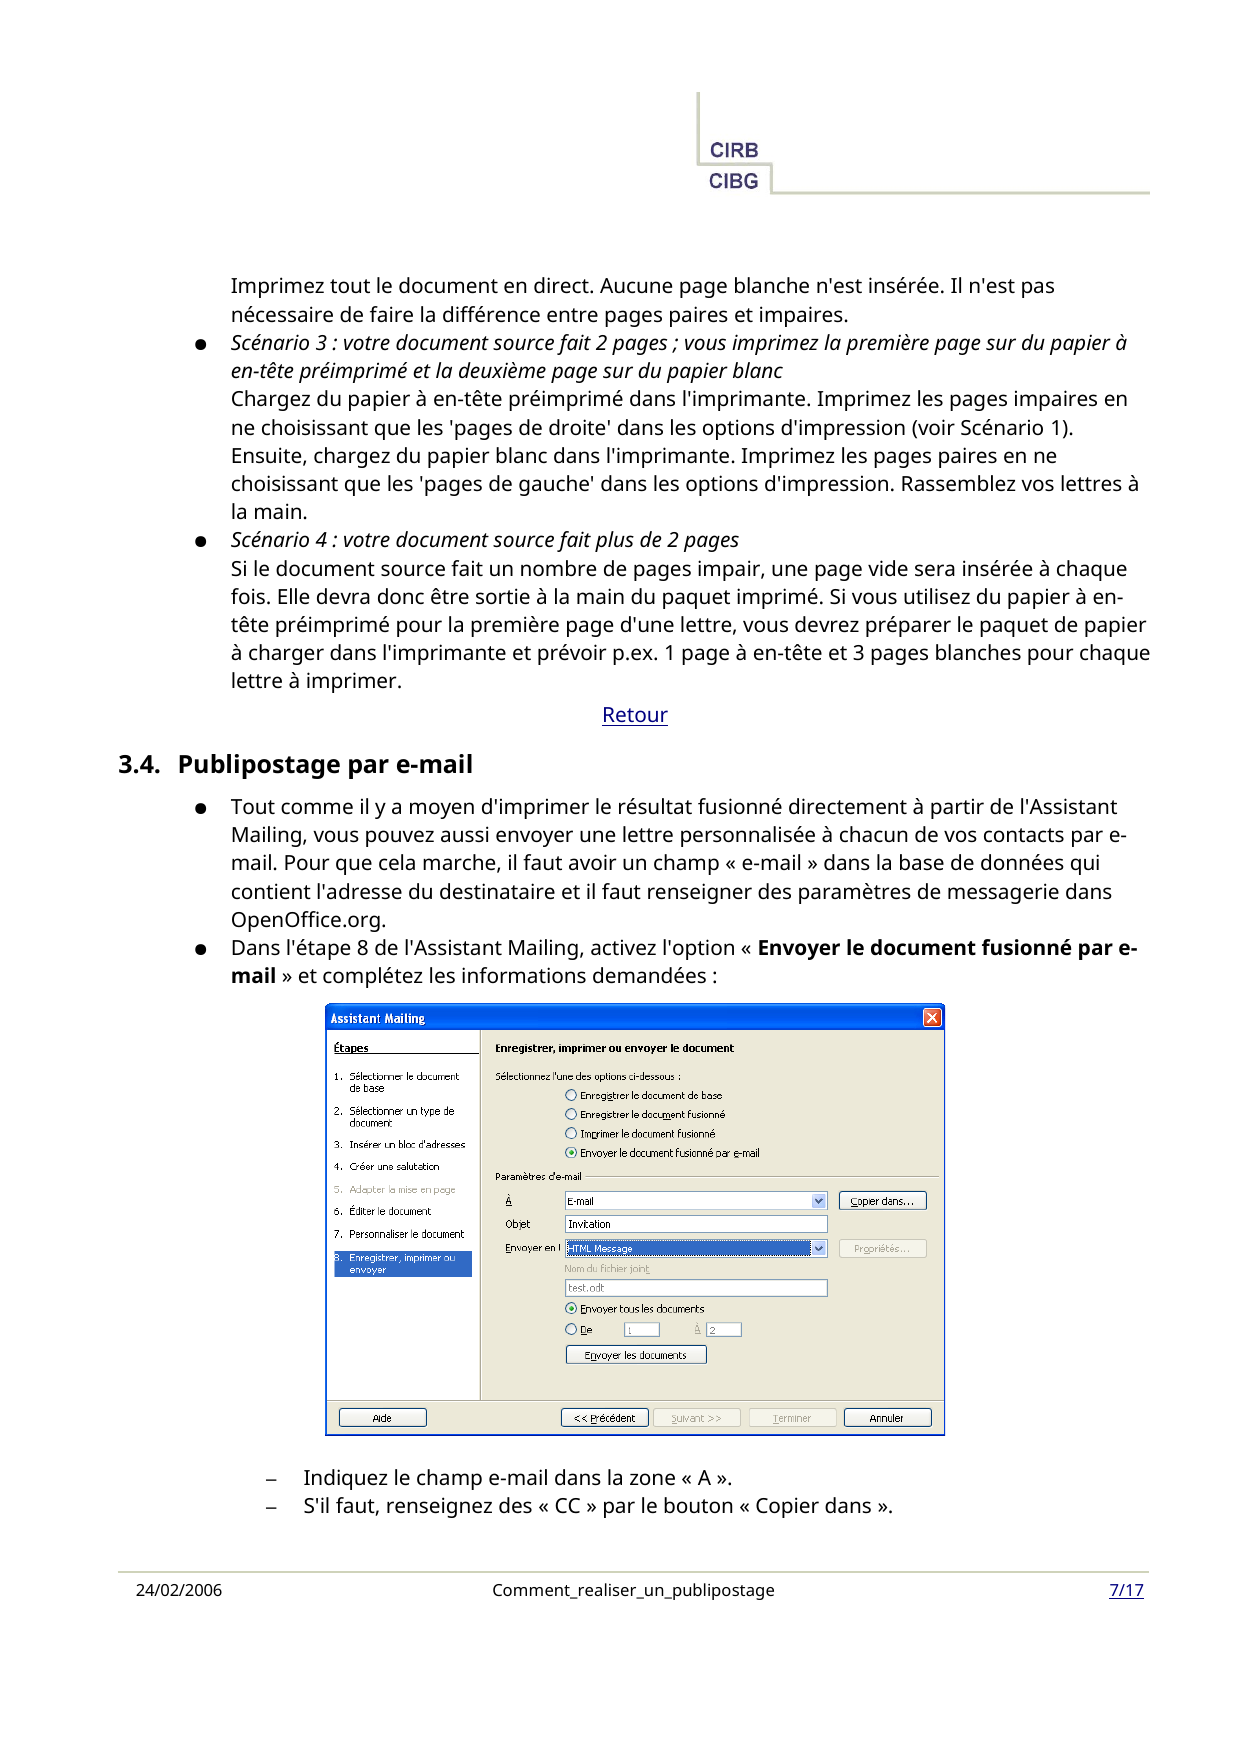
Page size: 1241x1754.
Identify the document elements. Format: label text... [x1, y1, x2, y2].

list Scénario 4 : votre document source fait plus de 2 pages [193, 526, 1152, 554]
list Scénario 3 : votre document source fait 2 pages ; vous imprimez la première page sur du papier à en-tête préimprimé et la deuxième page sur du papier blanc [193, 328, 1152, 384]
picture [609, 92, 1150, 214]
list S'il faut, renseignez des « CC » par le bouton « Copier dans ». [266, 1492, 1152, 1520]
picture [325, 1003, 946, 1436]
list Si le document source fait un nombre de pages impair, une page vide sera insérée à chaque fois. Elle devra donc être sortie à la main du paquet imprimé. Si vous utilisez du papier à en-tête préimprimé pour la première page d'une lettre, vous devrez préparer le paquet de papier à charger dans l'imprimante et prévoir p.ex. 1 page à en-tête et 3 pages blanches pour chaque lettre à imprimer. [193, 554, 1152, 695]
list Tout comme il y a moyen d'imprimer le résultat fusionné directement à partir de l'Assistant Mailing, vous pouvez aussi envoyer une lettre personnalisée à chacun de vos contacts par e-mail. Pour que cela marche, il faut avoir un champ « e-mail » dans la base de données qui contient l'adresse du destinataire et il faut renseigner des paramètres de messagerie dans OpenOffice.org. [193, 792, 1152, 933]
table_header Retour [118, 695, 1152, 734]
subtitle Publipostage par e-mail [118, 746, 1152, 780]
list Chargez du papier à en-tête préimprimé dans l'imprimante. Imprimez les pages impaires en ne choisissant que les 'pages de droite' dans les options d'impression (voir Scénario 1). Ensuite, chargez du papier blanc dans l'imprimante. Imprimez les pages paires en ne choisissant que les 'pages de gauche' dans les options d'impression. Rassemblez vos lettres à la main. [193, 384, 1152, 526]
list Imprimez tout le document en direct. Aucune page blanche n'est insérée. Il n'est pas nécessaire de faire la différence entre pages paires et impaires. [193, 271, 1152, 328]
list Indiquez le champ e-mail dans la zone « A ». [266, 1463, 1152, 1492]
list Dans l'étape 8 de l'Assistant Mailing, activez l'option « Envoyer le document fusionné par e-mail » et complétez les informations demandées : [193, 933, 1152, 990]
